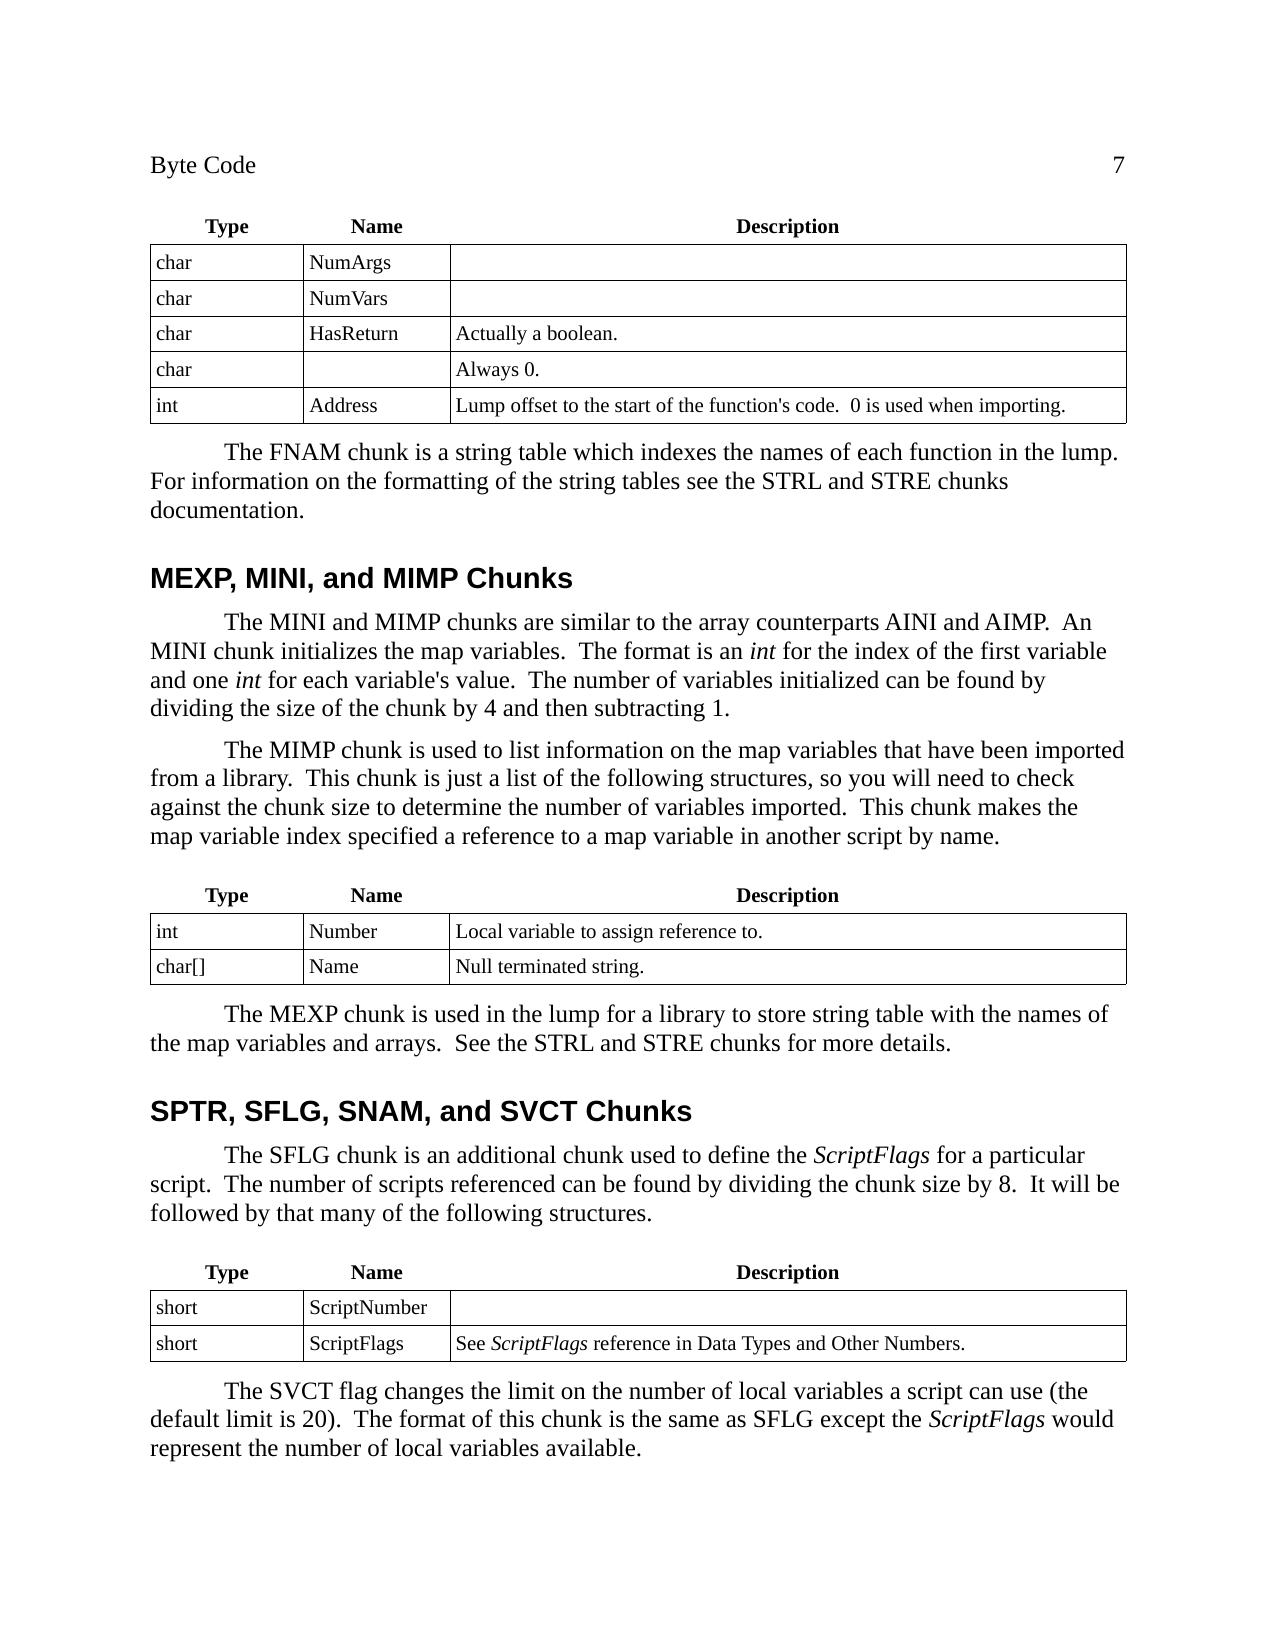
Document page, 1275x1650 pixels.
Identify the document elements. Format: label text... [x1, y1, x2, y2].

table_cell Name [304, 950, 449, 984]
table_cell char [151, 281, 303, 316]
table_cell NumArgs [304, 245, 450, 280]
text The MIMP chunk is used to list information on the map variables that have been imported from a library. This chunk is just a list of the following structures, so you will need to check against the chunk size to determine the number of variables imported. This chunk makes the map variable index specified a reference to a map variable in another script by name. [150, 735, 1125, 850]
table_cell Lump offset to the start of the function's code. 0 is used when importing. [451, 388, 1126, 422]
table_cell Actually a boolean. [451, 317, 1126, 351]
table_cell NumVars [304, 281, 450, 316]
table_header Name [303, 1254, 450, 1289]
table_cell Number [304, 914, 449, 948]
table_cell HasReturn [304, 317, 450, 351]
table_cell [451, 281, 1126, 316]
text The MEXP chunk is used in the lump for a library to store string table with the names of the map variables and arrays. See the STRL and STRE chunks for more details. [150, 999, 1125, 1057]
table_cell [304, 352, 450, 387]
table_cell char [151, 352, 303, 387]
table_header Type [150, 209, 303, 244]
subtitle MEXP, MINI, and MIMP Chunks [150, 561, 1125, 595]
table_header Type [150, 877, 303, 913]
table_cell char [151, 317, 303, 351]
table_header Name [303, 877, 449, 913]
table_cell Always 0. [451, 352, 1126, 387]
table_header Description [450, 1254, 1126, 1289]
table_cell Local variable to assign reference to. [450, 914, 1126, 948]
table_header Name [303, 209, 450, 244]
text The SFLG chunk is an additional chunk used to define the ScriptFlags for a particular script. The number of scripts referenced can be found by dividing the chunk size by 8. It will be followed by that many of the following structures. [150, 1140, 1125, 1226]
table_cell See ScriptFlags reference in Data Types and Other Numbers. [451, 1326, 1126, 1361]
table_cell char [151, 245, 303, 280]
table_header Type [150, 1254, 303, 1289]
text The MINI and MIMP chunks are similar to the array counterparts AINI and AIMP. An MINI chunk initializes the map variables. The format is an int for the index of the first variable and one int for each variable's value. The number of variables initialized can be found by dividing the size of the chunk by 4 and then subtracting 1. [150, 607, 1125, 722]
table_cell int [151, 914, 303, 948]
text The FNAM chunk is a string table which indexes the names of each function in the lump. For information on the formatting of the string tables see the STRL and STRE chunks documentation. [150, 437, 1125, 524]
table_header Description [450, 877, 1126, 913]
table_cell ScriptFlags [304, 1326, 450, 1361]
table_cell int [151, 388, 303, 422]
text The SVCT flag changes the limit on the number of local variables a script can use (the default limit is 20). The format of this chunk is the same as SFLG except the ScriptFlags would represent the number of local variables available. [150, 1376, 1125, 1462]
table_cell Address [304, 388, 450, 422]
table_cell char[] [151, 950, 303, 984]
subtitle SPTR, SFLG, SNAM, and SVCT Chunks [150, 1094, 1125, 1128]
table_cell Null terminated string. [450, 950, 1126, 984]
table_header Description [450, 209, 1126, 244]
table_cell ScriptNumber [304, 1291, 450, 1325]
table_cell [451, 1291, 1126, 1325]
table_cell short [151, 1326, 303, 1361]
table_cell short [151, 1291, 303, 1325]
table_cell [451, 245, 1126, 280]
